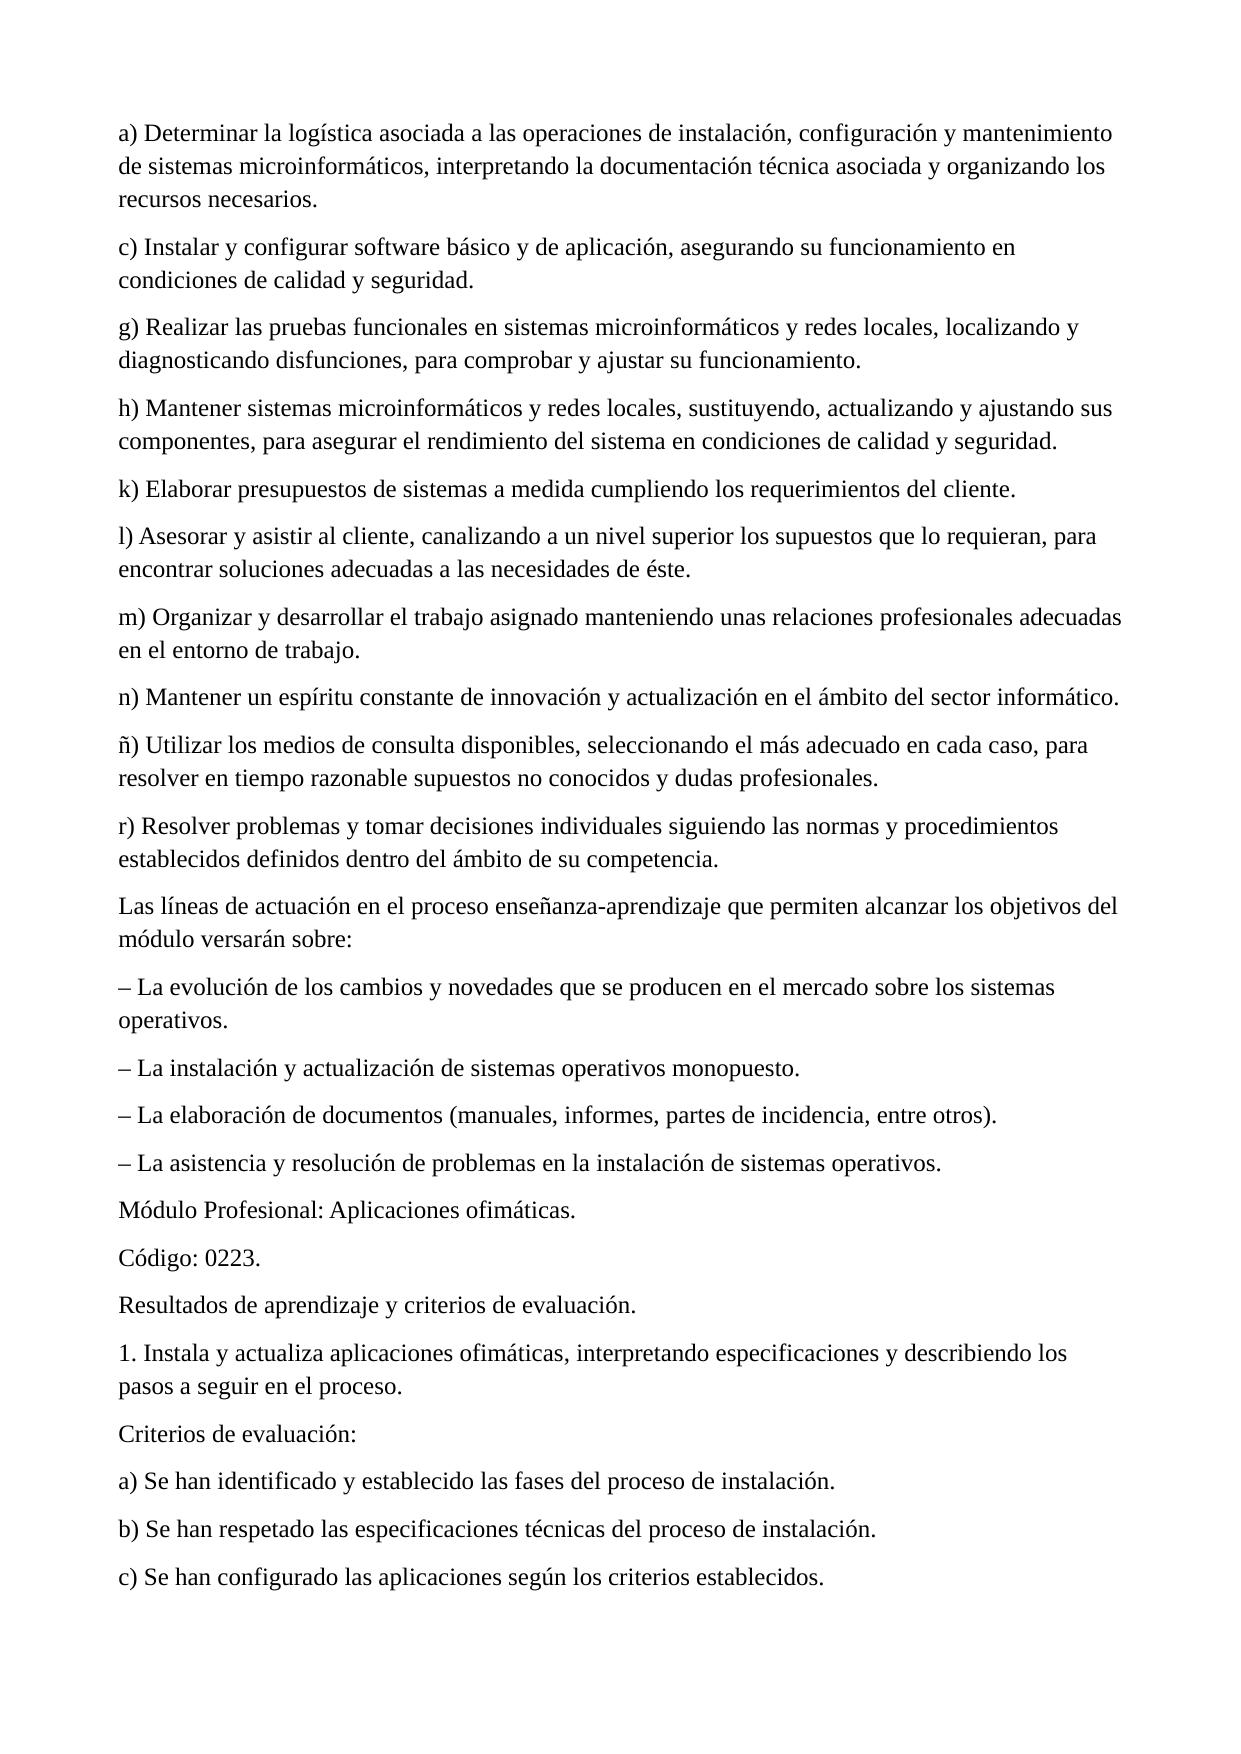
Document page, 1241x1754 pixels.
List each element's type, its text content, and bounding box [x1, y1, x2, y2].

text l) Asesorar y asistir al cliente, canalizando a un nivel superior los supuestos que lo requieran, para encontrar soluciones adecuadas a las necesidades de éste. [118, 521, 1122, 583]
text 1. Instala y actualiza aplicaciones ofimáticas, interpretando especificaciones y describiendo los pasos a seguir en el proceso. [118, 1338, 1122, 1400]
text – La asistencia y resolución de problemas en la instalación de sistemas operativos. [118, 1148, 1122, 1177]
text a) Determinar la logística asociada a las operaciones de instalación, configuración y mantenimiento de sistemas microinformáticos, interpretando la documentación técnica asociada y organizando los recursos necesarios. [118, 118, 1122, 213]
text m) Organizar y desarrollar el trabajo asignado manteniendo unas relaciones profesionales adecuadas en el entorno de trabajo. [118, 602, 1122, 664]
text c) Instalar y configurar software básico y de aplicación, asegurando su funcionamiento en condiciones de calidad y seguridad. [118, 232, 1122, 293]
text – La instalación y actualización de sistemas operativos monopuesto. [118, 1053, 1122, 1081]
text a) Se han identificado y establecido las fases del proceso de instalación. [118, 1466, 1122, 1495]
text c) Se han configurado las aplicaciones según los criterios establecidos. [118, 1562, 1122, 1590]
text ñ) Utilizar los medios de consulta disponibles, seleccionando el más adecuado en cada caso, para resolver en tiempo razonable supuestos no conocidos y dudas profesionales. [118, 730, 1122, 792]
text k) Elaborar presupuestos de sistemas a medida cumpliendo los requerimientos del cliente. [118, 474, 1122, 502]
text Las líneas de actuación en el proceso enseñanza-aprendizaje que permiten alcanzar los objetivos del módulo versarán sobre: [118, 891, 1122, 953]
text – La elaboración de documentos (manuales, informes, partes de incidencia, entre otros). [118, 1100, 1122, 1129]
text g) Realizar las pruebas funcionales en sistemas microinformáticos y redes locales, localizando y diagnosticando disfunciones, para comprobar y ajustar su funcionamiento. [118, 312, 1122, 374]
text Código: 0223. [118, 1243, 1122, 1272]
text – La evolución de los cambios y novedades que se producen en el mercado sobre los sistemas operativos. [118, 972, 1122, 1034]
text Resultados de aprendizaje y criterios de evaluación. [118, 1291, 1122, 1319]
text b) Se han respetado las especificaciones técnicas del proceso de instalación. [118, 1514, 1122, 1543]
text n) Mantener un espíritu constante de innovación y actualización en el ámbito del sector informático. [118, 682, 1122, 711]
text h) Mantener sistemas microinformáticos y redes locales, sustituyendo, actualizando y ajustando sus componentes, para asegurar el rendimiento del sistema en condiciones de calidad y seguridad. [118, 393, 1122, 455]
text Criterios de evaluación: [118, 1419, 1122, 1448]
text r) Resolver problemas y tomar decisiones individuales siguiendo las normas y procedimientos establecidos definidos dentro del ámbito de su competencia. [118, 811, 1122, 872]
text Módulo Profesional: Aplicaciones ofimáticas. [118, 1195, 1122, 1224]
